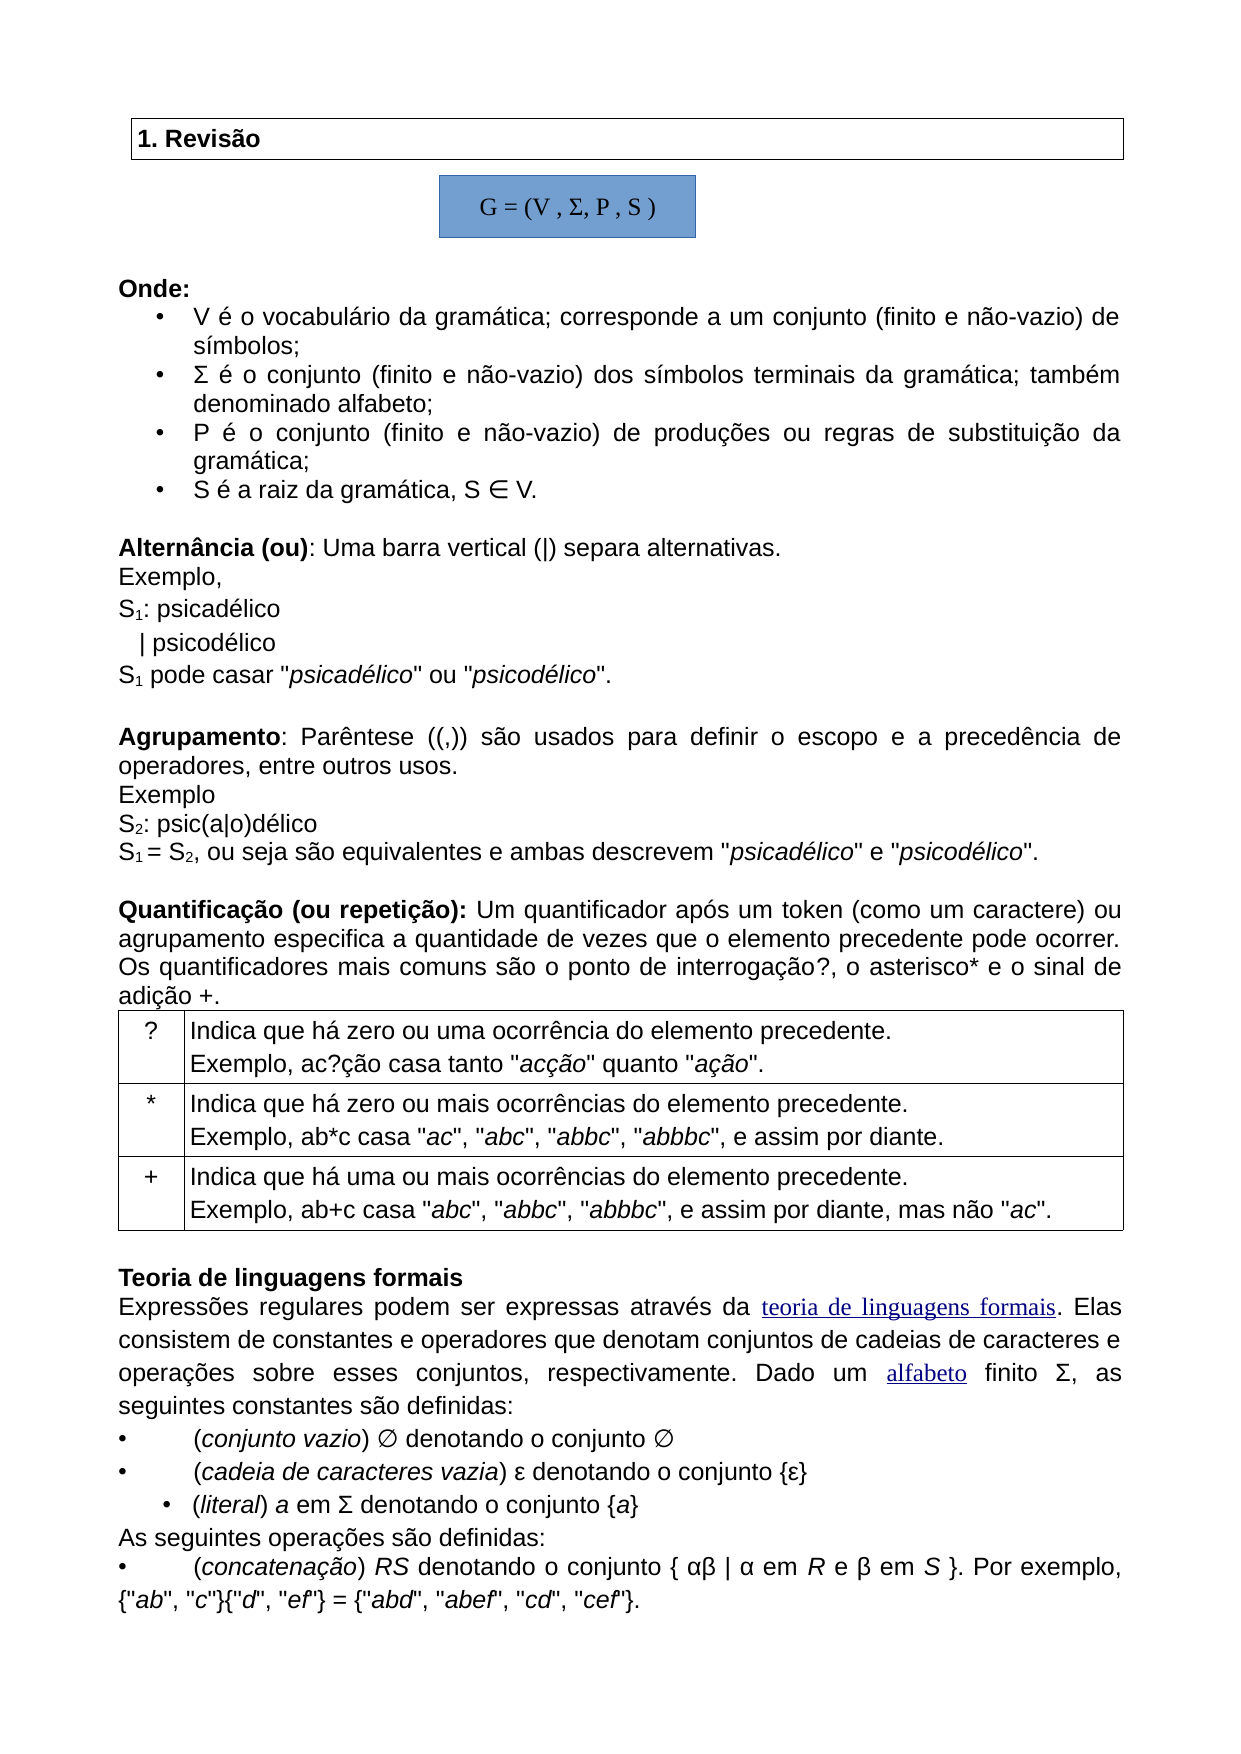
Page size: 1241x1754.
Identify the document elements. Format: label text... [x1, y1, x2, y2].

subtitle S1 = S2, ou seja são equivalentes e ambas descrevem "psicadélico" e "psicodélico". [118, 837, 1122, 866]
list V é o vocabulário da gramática; corresponde a um conjunto (finito e não-vazio) de símbolos; [156, 302, 1122, 360]
list (cadeia de caracteres vazia) ε denotando o conjunto {ε} [118, 1457, 1122, 1486]
subtitle S2: psic(a|o)délico [118, 808, 1122, 837]
table_header ? [119, 1011, 184, 1083]
text Exemplo, [118, 561, 1122, 590]
table_cell * [119, 1084, 184, 1156]
list (concatenação) RS denotando o conjunto { αβ | α em R e β em S }. Por exemplo, {"ab", "c"}{"d", "ef"} = {"abd", "abef", "cd", "cef"}. [118, 1552, 1122, 1614]
subtitle Agrupamento: Parêntese ((,)) são usados para definir o escopo e a precedência de operadores, entre outros usos. [118, 722, 1122, 780]
table_cell + [119, 1157, 184, 1230]
list Σ é o conjunto (finito e não-vazio) dos símbolos terminais da gramática; também denominado alfabeto; [156, 360, 1122, 417]
list (conjunto vazio) ∅ denotando o conjunto ∅ [118, 1424, 1122, 1453]
table_header Indica que há zero ou uma ocorrência do elemento precedente. Exemplo, ac?ção casa tanto "acção" quanto "ação". [185, 1011, 1123, 1083]
subtitle Quantificação (ou repetição): Um quantificador após um token (como um caractere) ou agrupamento especifica a quantidade de vezes que o elemento precedente pode ocorrer. Os quantificadores mais comuns são o ponto de interrogação?, o asterisco* e o sinal de adição +. [118, 895, 1122, 1010]
subtitle Exemplo [118, 780, 1122, 808]
list (literal) a em Σ denotando o conjunto {a} [162, 1490, 1122, 1519]
table_cell Indica que há zero ou mais ocorrências do elemento precedente. Exemplo, ab*c casa "ac", "abc", "abbc", "abbbc", e assim por diante. [185, 1084, 1123, 1156]
subtitle Teoria de linguagens formais [118, 1263, 1122, 1292]
text Onde: [118, 273, 1122, 302]
text As seguintes operações são definidas: [118, 1523, 1122, 1552]
text S1: psicadélico [118, 594, 1122, 623]
text | psicodélico [118, 627, 1122, 656]
subtitle Alternância (ou): Uma barra vertical (|) separa alternativas. [118, 533, 1122, 561]
text Expressões regulares podem ser expressas através da teoria de linguagens formais. Elas consistem de constantes e operadores que denotam conjuntos de cadeias de caracteres e operações sobre esses conjuntos, respectivamente. Dado um alfabeto finito Σ, as seguintes constantes são definidas: [118, 1292, 1122, 1420]
list S é a raiz da gramática, S ∈ V. [156, 475, 1122, 504]
table_header 1. Revisão [132, 119, 1123, 158]
text S1 pode casar "psicadélico" ou "psicodélico". [118, 661, 1122, 689]
table_cell Indica que há uma ou mais ocorrências do elemento precedente. Exemplo, ab+c casa "abc", "abbc", "abbbc", e assim por diante, mas não "ac". [185, 1157, 1123, 1230]
list P é o conjunto (finito e não-vazio) de produções ou regras de substituição da gramática; [156, 417, 1122, 475]
